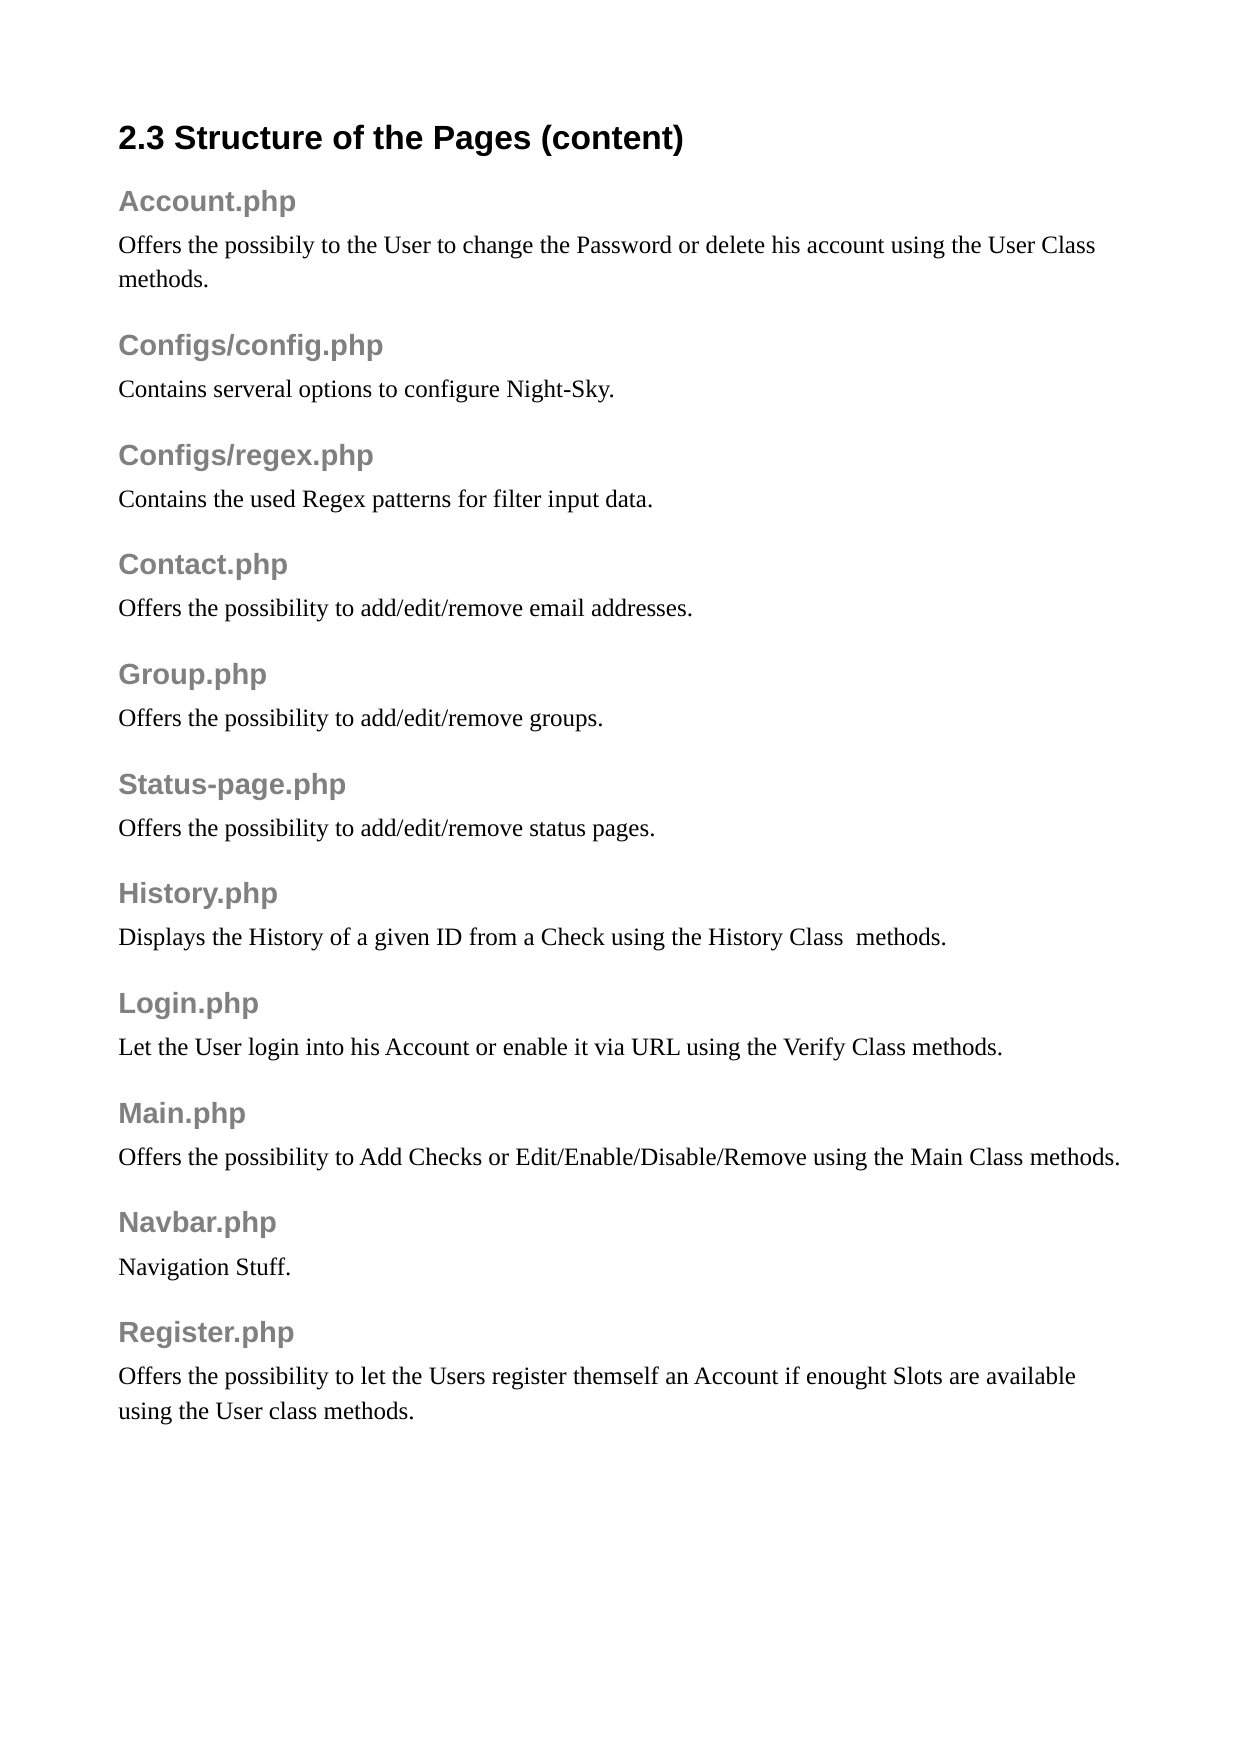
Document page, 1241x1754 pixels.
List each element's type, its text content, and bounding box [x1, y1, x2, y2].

text Displays the History of a given ID from a Check using the History Class methods. [118, 922, 1122, 951]
subtitle Main.php [118, 1096, 1122, 1129]
text Contains serveral options to configure Night-Sky. [118, 374, 1122, 403]
text Offers the possibility to add/edit/remove groups. [118, 703, 1122, 732]
text Offers the possibily to the User to change the Password or delete his account using the User Class methods. [118, 230, 1122, 293]
subtitle Group.php [118, 657, 1122, 691]
text Let the User login into his Account or enable it via URL using the Verify Class methods. [118, 1032, 1122, 1061]
text Offers the possibility to add/edit/remove status pages. [118, 813, 1122, 842]
text Offers the possibility to add/edit/remove email addresses. [118, 593, 1122, 622]
subtitle Register.php [118, 1315, 1122, 1349]
text Navigation Stuff. [118, 1252, 1122, 1280]
subtitle History.php [118, 876, 1122, 910]
subtitle Configs/config.php [118, 328, 1122, 362]
subtitle Account.php [118, 184, 1122, 217]
subtitle Configs/regex.php [118, 438, 1122, 471]
subtitle Contact.php [118, 547, 1122, 581]
subtitle Status-page.php [118, 767, 1122, 800]
text Contains the used Regex patterns for filter input data. [118, 484, 1122, 512]
subtitle 2.3 Structure of the Pages (content) [118, 118, 1122, 157]
subtitle Navbar.php [118, 1206, 1122, 1239]
text Offers the possibility to let the Users register themself an Account if enought Slots are available using the User class methods. [118, 1361, 1122, 1424]
text Offers the possibility to Add Checks or Edit/Enable/Disable/Remove using the Main Class methods. [118, 1142, 1122, 1171]
subtitle Login.php [118, 986, 1122, 1020]
